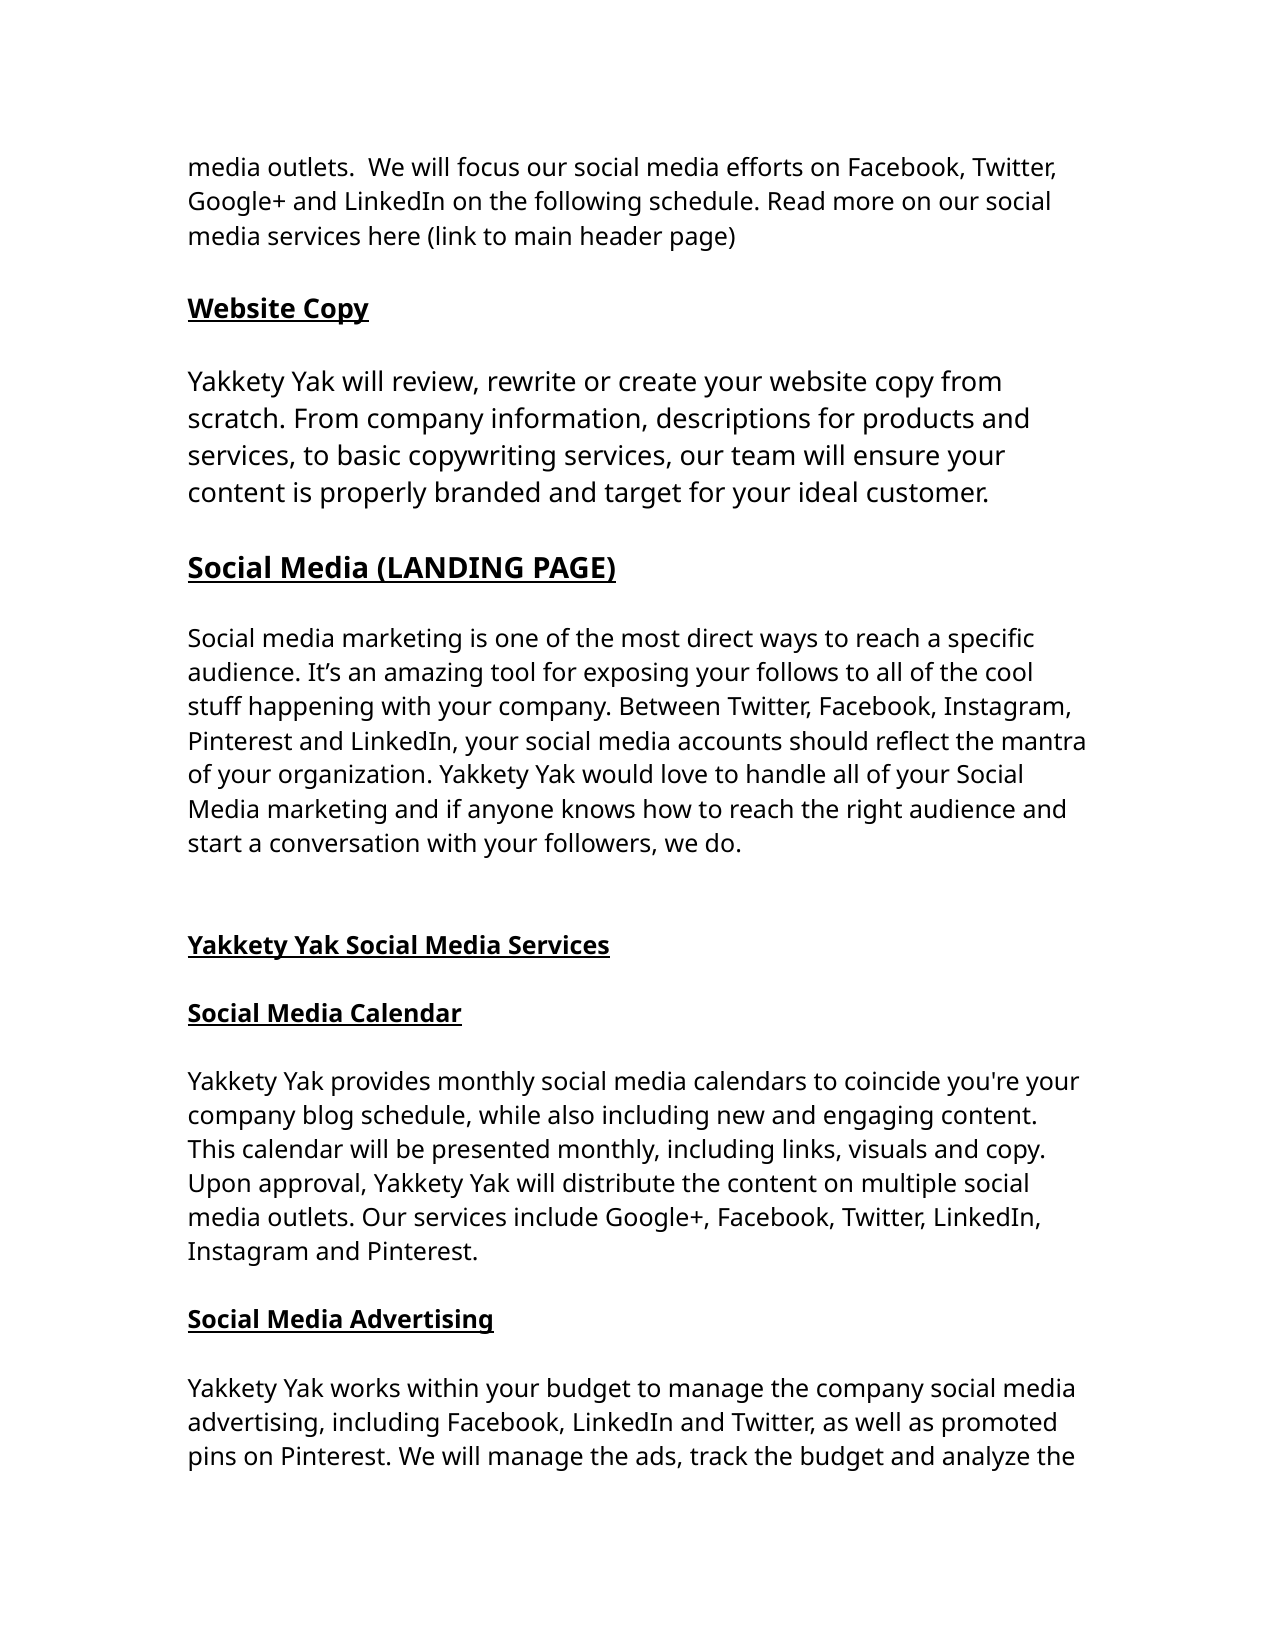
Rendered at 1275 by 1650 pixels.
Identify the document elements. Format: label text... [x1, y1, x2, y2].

text Social Media Advertising [187, 1302, 1087, 1336]
text media outlets. We will focus our social media efforts on Facebook, Twitter, Google+ and LinkedIn on the following schedule. Read more on our social media services here (link to main header page) [187, 150, 1087, 252]
text Social media marketing is one of the most direct ways to reach a specific audience. It’s an amazing tool for exposing your follows to all of the cool stuff happening with your company. Between Twitter, Facebook, Instagram, Pinterest and LinkedIn, your social media accounts should reflect the mantra of your organization. Yakkety Yak would love to handle all of your Social Media marketing and if anyone knows how to reach the right audience and start a conversation with your followers, we do. [187, 621, 1087, 859]
text Social Media (LANDING PAGE) [187, 547, 1087, 587]
text Yakkety Yak will review, rewrite or create your website copy from scratch. From company information, descriptions for products and services, to basic copywriting services, our team will ensure your content is properly branded and target for your ideal customer. [187, 363, 1087, 510]
text Yakkety Yak works within your budget to manage the company social media advertising, including Facebook, LinkedIn and Twitter, as well as promoted pins on Pinterest. We will manage the ads, track the budget and analyze the [187, 1370, 1087, 1472]
text Yakkety Yak Social Media Services [187, 927, 1087, 962]
text Website Copy [187, 289, 1087, 326]
text Yakkety Yak provides monthly social media calendars to coincide you're your company blog schedule, while also including new and engaging content. This calendar will be presented monthly, including links, visuals and copy. Upon approval, Yakkety Yak will distribute the content on multiple social media outlets. Our services include Google+, Facebook, Twitter, LinkedIn, Instagram and Pinterest. [187, 1064, 1087, 1268]
text Social Media Calendar [187, 996, 1087, 1030]
